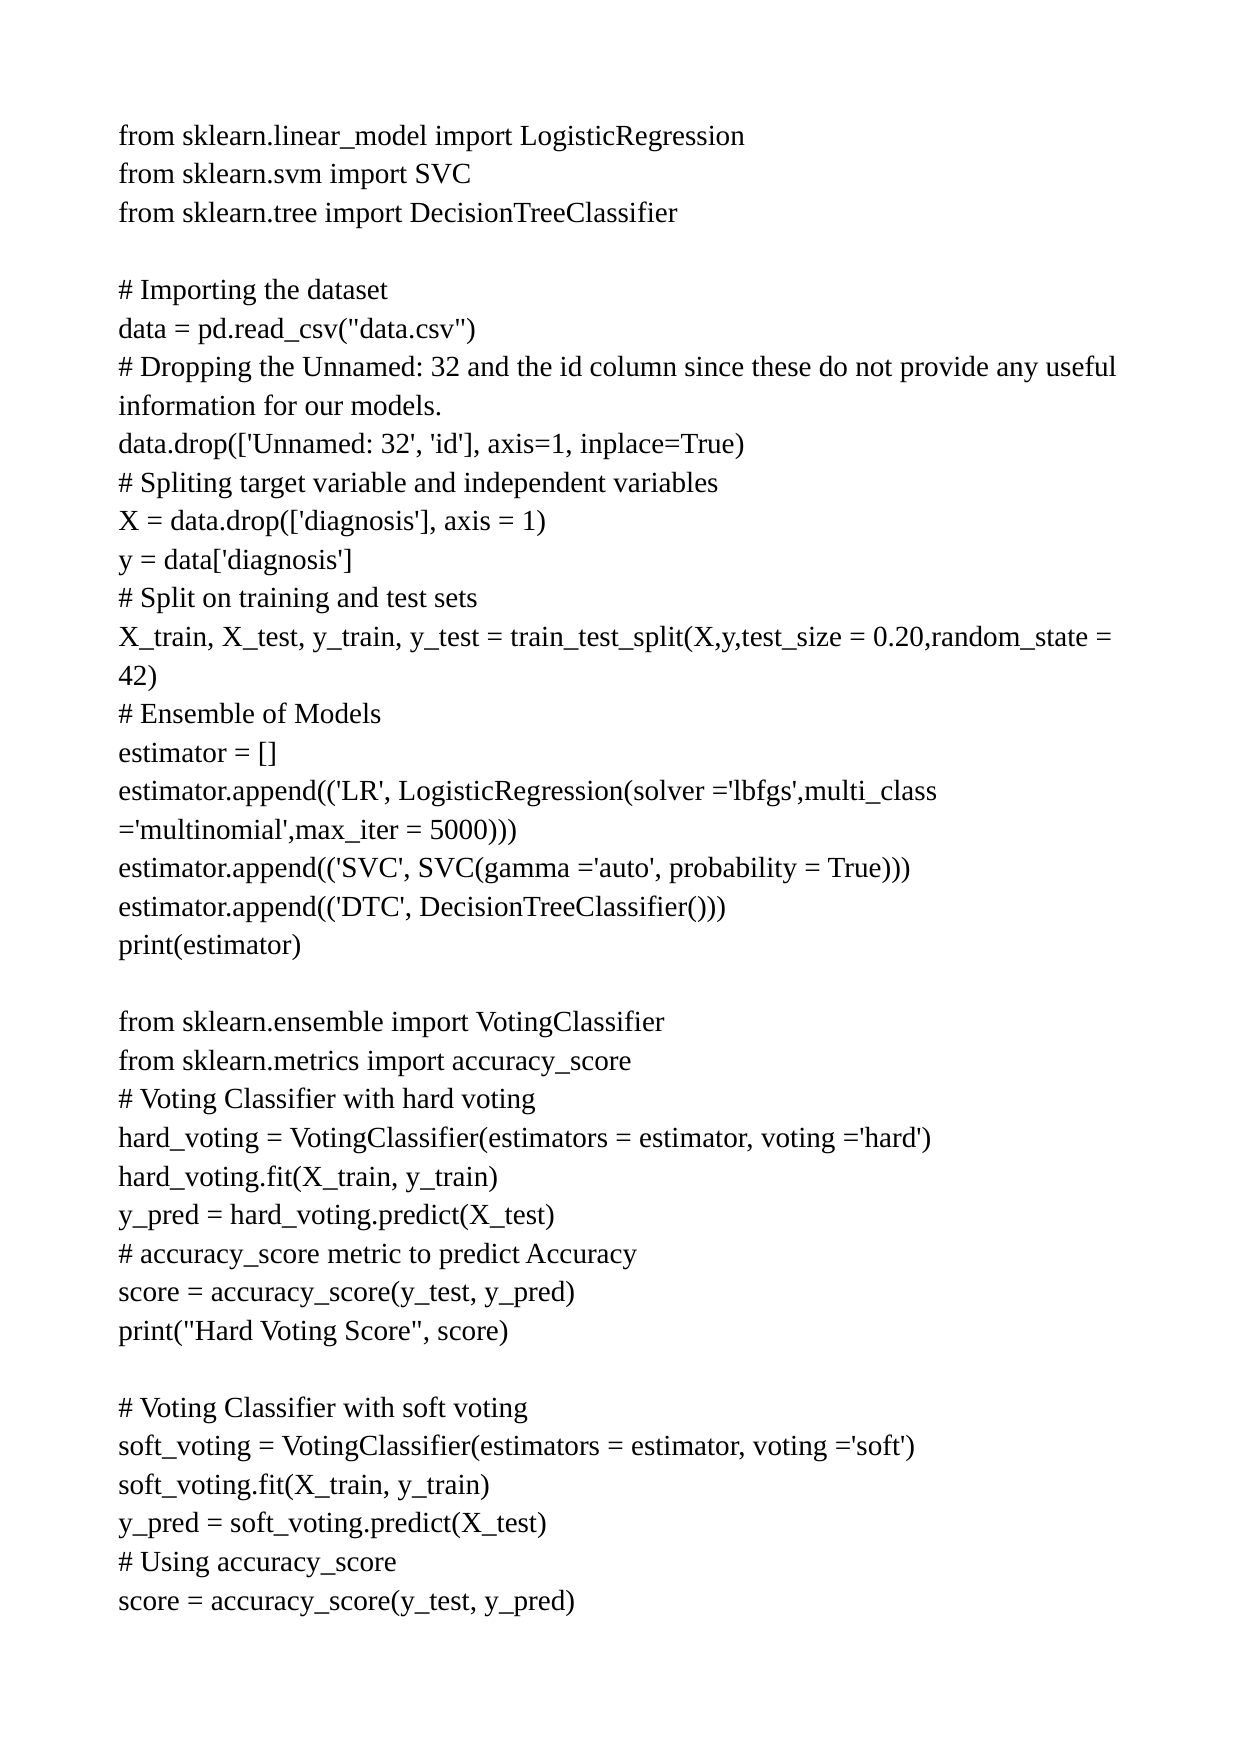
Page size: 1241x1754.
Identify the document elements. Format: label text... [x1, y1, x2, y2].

text # accuracy_score metric to predict Accuracy [118, 1236, 1122, 1269]
text score = accuracy_score(y_test, y_pred) [118, 1274, 1122, 1308]
text print(estimator) [118, 927, 1122, 961]
text estimator.append(('SVC', SVC(gamma ='auto', probability = True))) [118, 850, 1122, 884]
text from sklearn.metrics import accuracy_score [118, 1043, 1122, 1077]
text # Spliting target variable and independent variables [118, 465, 1122, 498]
text from sklearn.svm import SVC [118, 157, 1122, 190]
text soft_voting.fit(X_train, y_train) [118, 1467, 1122, 1501]
text # Using accuracy_score [118, 1544, 1122, 1578]
text data.drop(['Unnamed: 32', 'id'], axis=1, inplace=True) [118, 426, 1122, 460]
text soft_voting = VotingClassifier(estimators = estimator, voting ='soft') [118, 1428, 1122, 1462]
text hard_voting.fit(X_train, y_train) [118, 1159, 1122, 1192]
text X = data.drop(['diagnosis'], axis = 1) [118, 503, 1122, 537]
text y_pred = soft_voting.predict(X_test) [118, 1506, 1122, 1539]
text estimator = [] [118, 735, 1122, 768]
text X_train, X_test, y_train, y_test = train_test_split(X,y,test_size = 0.20,random_state = 42) [118, 619, 1122, 691]
text data = pd.read_csv("data.csv") [118, 311, 1122, 344]
text # Dropping the Unnamed: 32 and the id column since these do not provide any useful information for our models. [118, 349, 1122, 421]
text estimator.append(('DTC', DecisionTreeClassifier())) [118, 889, 1122, 922]
text # Split on training and test sets [118, 581, 1122, 614]
text from sklearn.linear_model import LogisticRegression [118, 118, 1122, 152]
text from sklearn.ensemble import VotingClassifier [118, 1004, 1122, 1038]
text # Ensemble of Models [118, 696, 1122, 730]
text estimator.append(('LR', LogisticRegression(solver ='lbfgs',multi_class ='multinomial',max_iter = 5000))) [118, 773, 1122, 845]
text hard_voting = VotingClassifier(estimators = estimator, voting ='hard') [118, 1120, 1122, 1154]
text score = accuracy_score(y_test, y_pred) [118, 1583, 1122, 1616]
text from sklearn.tree import DecisionTreeClassifier [118, 195, 1122, 229]
text # Voting Classifier with hard voting [118, 1082, 1122, 1115]
text y = data['diagnosis'] [118, 542, 1122, 576]
text y_pred = hard_voting.predict(X_test) [118, 1197, 1122, 1231]
text # Importing the dataset [118, 272, 1122, 306]
text # Voting Classifier with soft voting [118, 1390, 1122, 1423]
text print("Hard Voting Score", score) [118, 1313, 1122, 1346]
